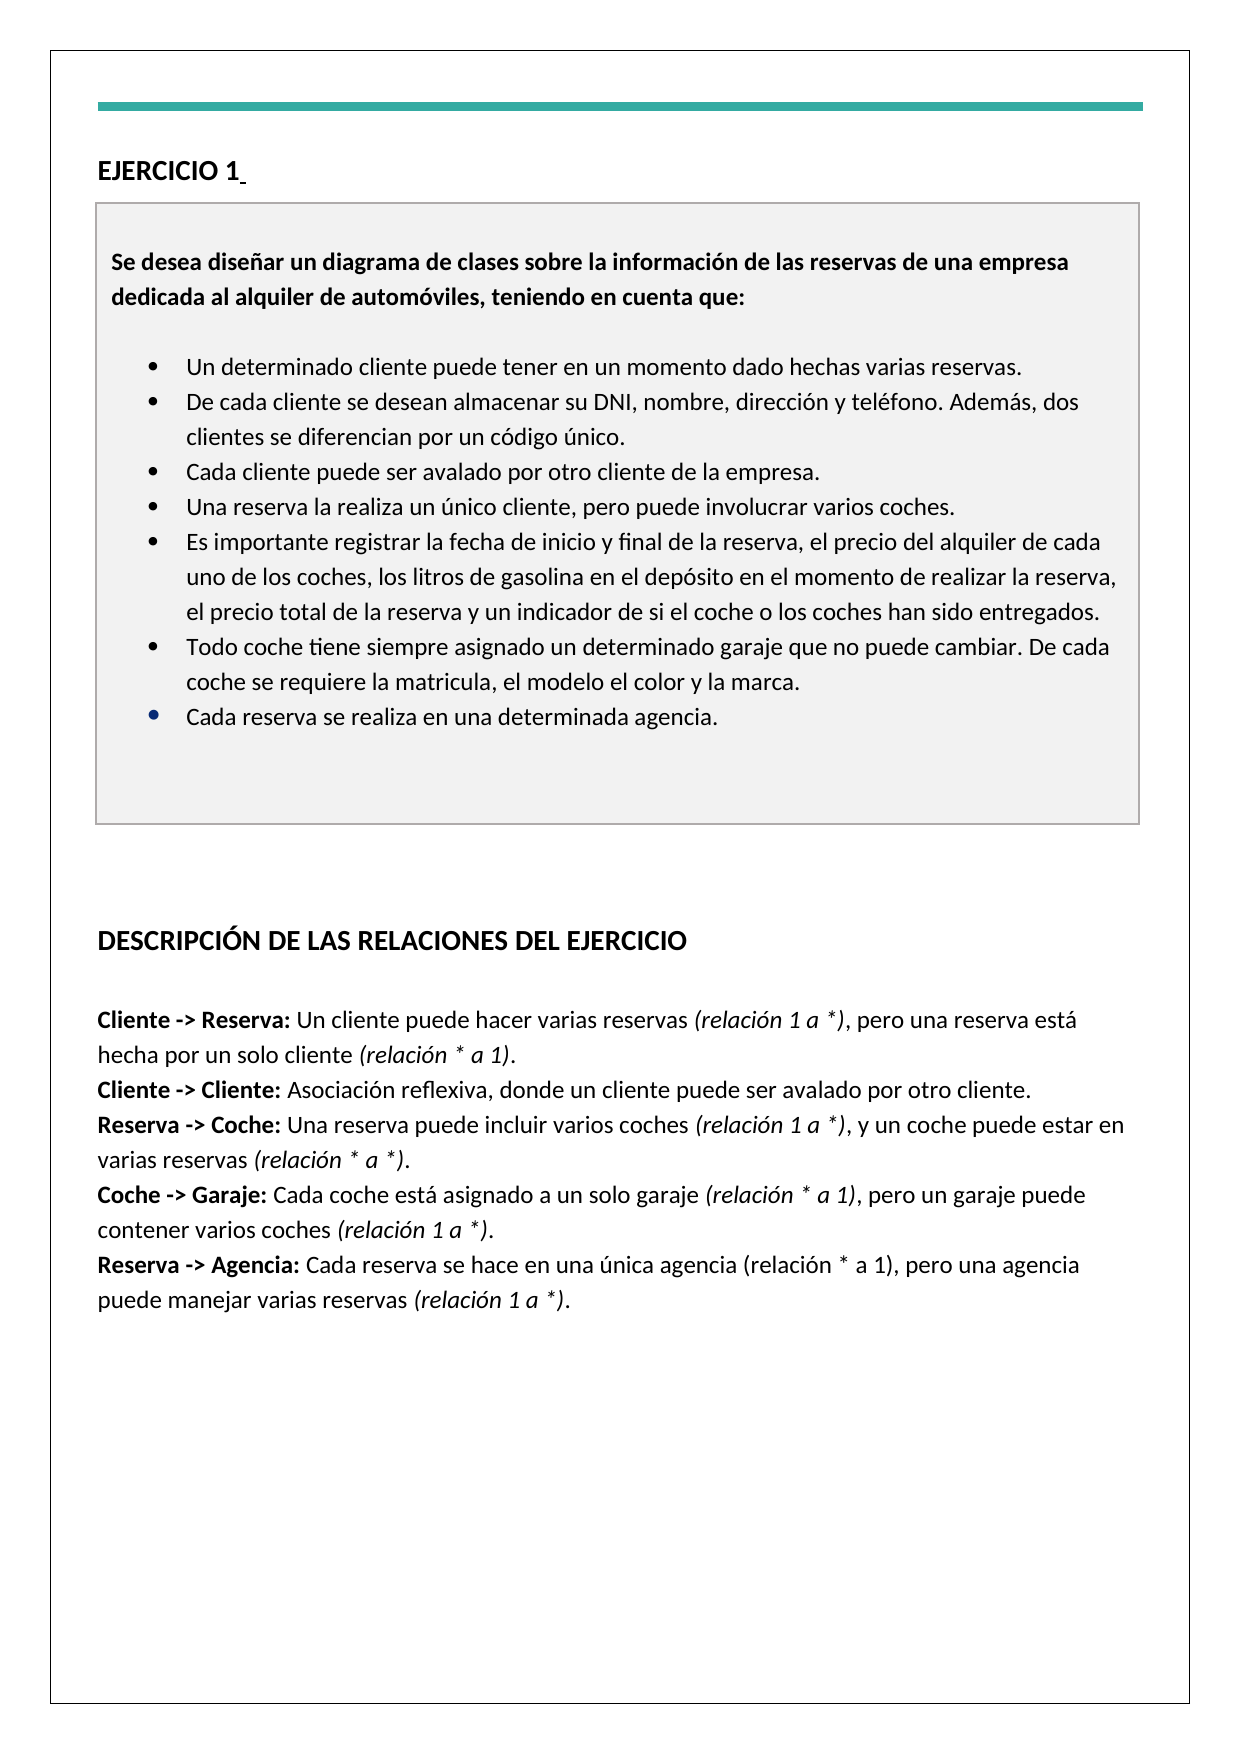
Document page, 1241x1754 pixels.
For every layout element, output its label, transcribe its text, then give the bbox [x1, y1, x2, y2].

list Una reserva la realiza un único cliente, pero puede involucrar varios coches. [148, 491, 1124, 521]
text Reserva -> Coche: Una reserva puede incluir varios coches (relación 1 a *), y un coche puede estar en varias reservas (relación * a *). [97, 1109, 1143, 1174]
text Reserva -> Agencia: Cada reserva se hace en una única agencia (relación * a 1), pero una agencia puede manejar varias reservas (relación 1 a *). [97, 1249, 1143, 1314]
text DESCRIPCIÓN DE LAS RELACIONES DEL EJERCICIO [97, 922, 1143, 958]
text Se desea diseñar un diagrama de clases sobre la información de las reservas de una empresa dedicada al alquiler de automóviles, teniendo en cuenta que: [111, 246, 1124, 311]
text Coche -> Garaje: Cada coche está asignado a un solo garaje (relación * a 1), pero un garaje puede contener varios coches (relación 1 a *). [97, 1179, 1143, 1244]
list Es importante registrar la fecha de inicio y final de la reserva, el precio del alquiler de cada uno de los coches, los litros de gasolina en el depósito en el momento de realizar la reserva, el precio total de la reserva y un indicador de si el coche o los coches han sido entregados. [148, 526, 1124, 626]
list Cada cliente puede ser avalado por otro cliente de la empresa. [148, 456, 1124, 486]
list De cada cliente se desean almacenar su DNI, nombre, dirección y teléfono. Además, dos clientes se diferencian por un código único. [148, 386, 1124, 451]
list Un determinado cliente puede tener en un momento dado hechas varias reservas. [148, 351, 1124, 381]
list Todo coche tiene siempre asignado un determinado garaje que no puede cambiar. De cada coche se requiere la matricula, el modelo el color y la marca. [148, 631, 1124, 696]
text Cliente -> Reserva: Un cliente puede hacer varias reservas (relación 1 a *), pero una reserva está hecha por un solo cliente (relación * a 1). [97, 1004, 1143, 1069]
text Cliente -> Cliente: Asociación reflexiva, donde un cliente puede ser avalado por otro cliente. [97, 1074, 1143, 1104]
list Cada reserva se realiza en una determinada agencia. [148, 701, 1124, 731]
text EJERCICIO 1 [97, 152, 1143, 187]
